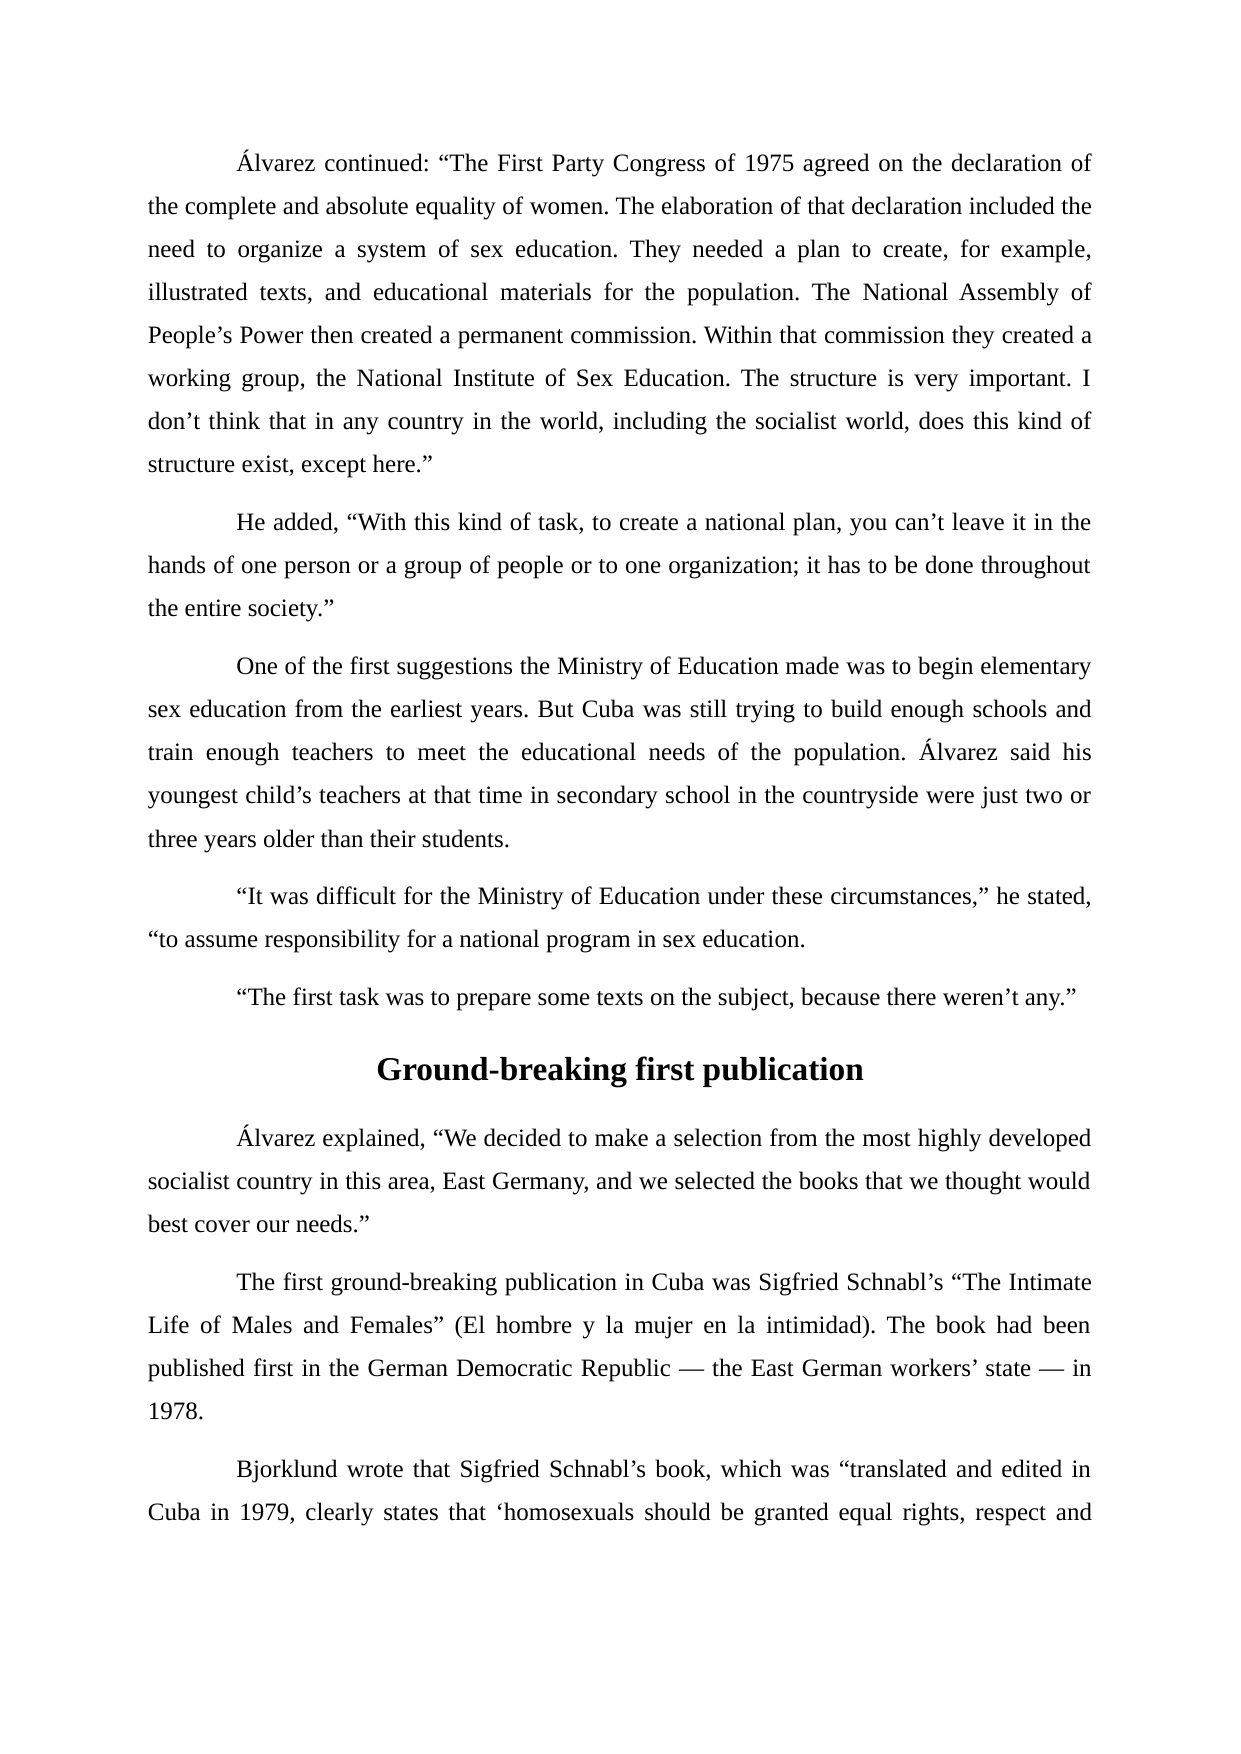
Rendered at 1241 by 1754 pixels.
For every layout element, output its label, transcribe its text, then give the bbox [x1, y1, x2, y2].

text “It was difficult for the Ministry of Education under these circumstances,” he stated, “to assume responsibility for a national program in sex education. [148, 881, 1093, 953]
text “The first task was to prepare some texts on the subject, because there weren’t any.” [148, 982, 1093, 1011]
text Bjorklund wrote that Sigfried Schnabl’s book, which was “translated and edited in Cuba in 1979, clearly states that ‘homosexuals should be granted equal rights, respect and [148, 1454, 1093, 1526]
text One of the first suggestions the Ministry of Education made was to begin elementary sex education from the earliest years. But Cuba was still trying to build enough schools and train enough teachers to meet the educational needs of the population. Álvarez said his youngest child’s teachers at that time in secondary school in the countryside were just two or three years older than their students. [148, 651, 1093, 852]
text Álvarez continued: “The First Party Congress of 1975 agreed on the declaration of the complete and absolute equality of women. The elaboration of that declaration included the need to organize a system of sex education. They needed a plan to create, for example, illustrated texts, and educational materials for the population. The National Assembly of People’s Power then created a permanent commission. Within that commission they created a working group, the National Institute of Sex Education. The structure is very important. I don’t think that in any country in the world, including the socialist world, does this kind of structure exist, except here.” [148, 148, 1093, 478]
text He added, “With this kind of task, to create a national plan, you can’t leave it in the hands of one person or a group of people or to one organization; it has to be done throughout the entire society.” [148, 507, 1093, 622]
text Álvarez explained, “We decided to make a selection from the most highly developed socialist country in this area, East Germany, and we selected the books that we thought would best cover our needs.” [148, 1123, 1093, 1238]
subtitle Ground-breaking first publication [148, 1049, 1093, 1087]
text The first ground-breaking publication in Cuba was Sigfried Schnabl’s “The Intimate Life of Males and Females” (El hombre y la mujer en la intimidad). The book had been published first in the German Democratic Republic — the East German workers’ state — in 1978. [148, 1267, 1093, 1425]
